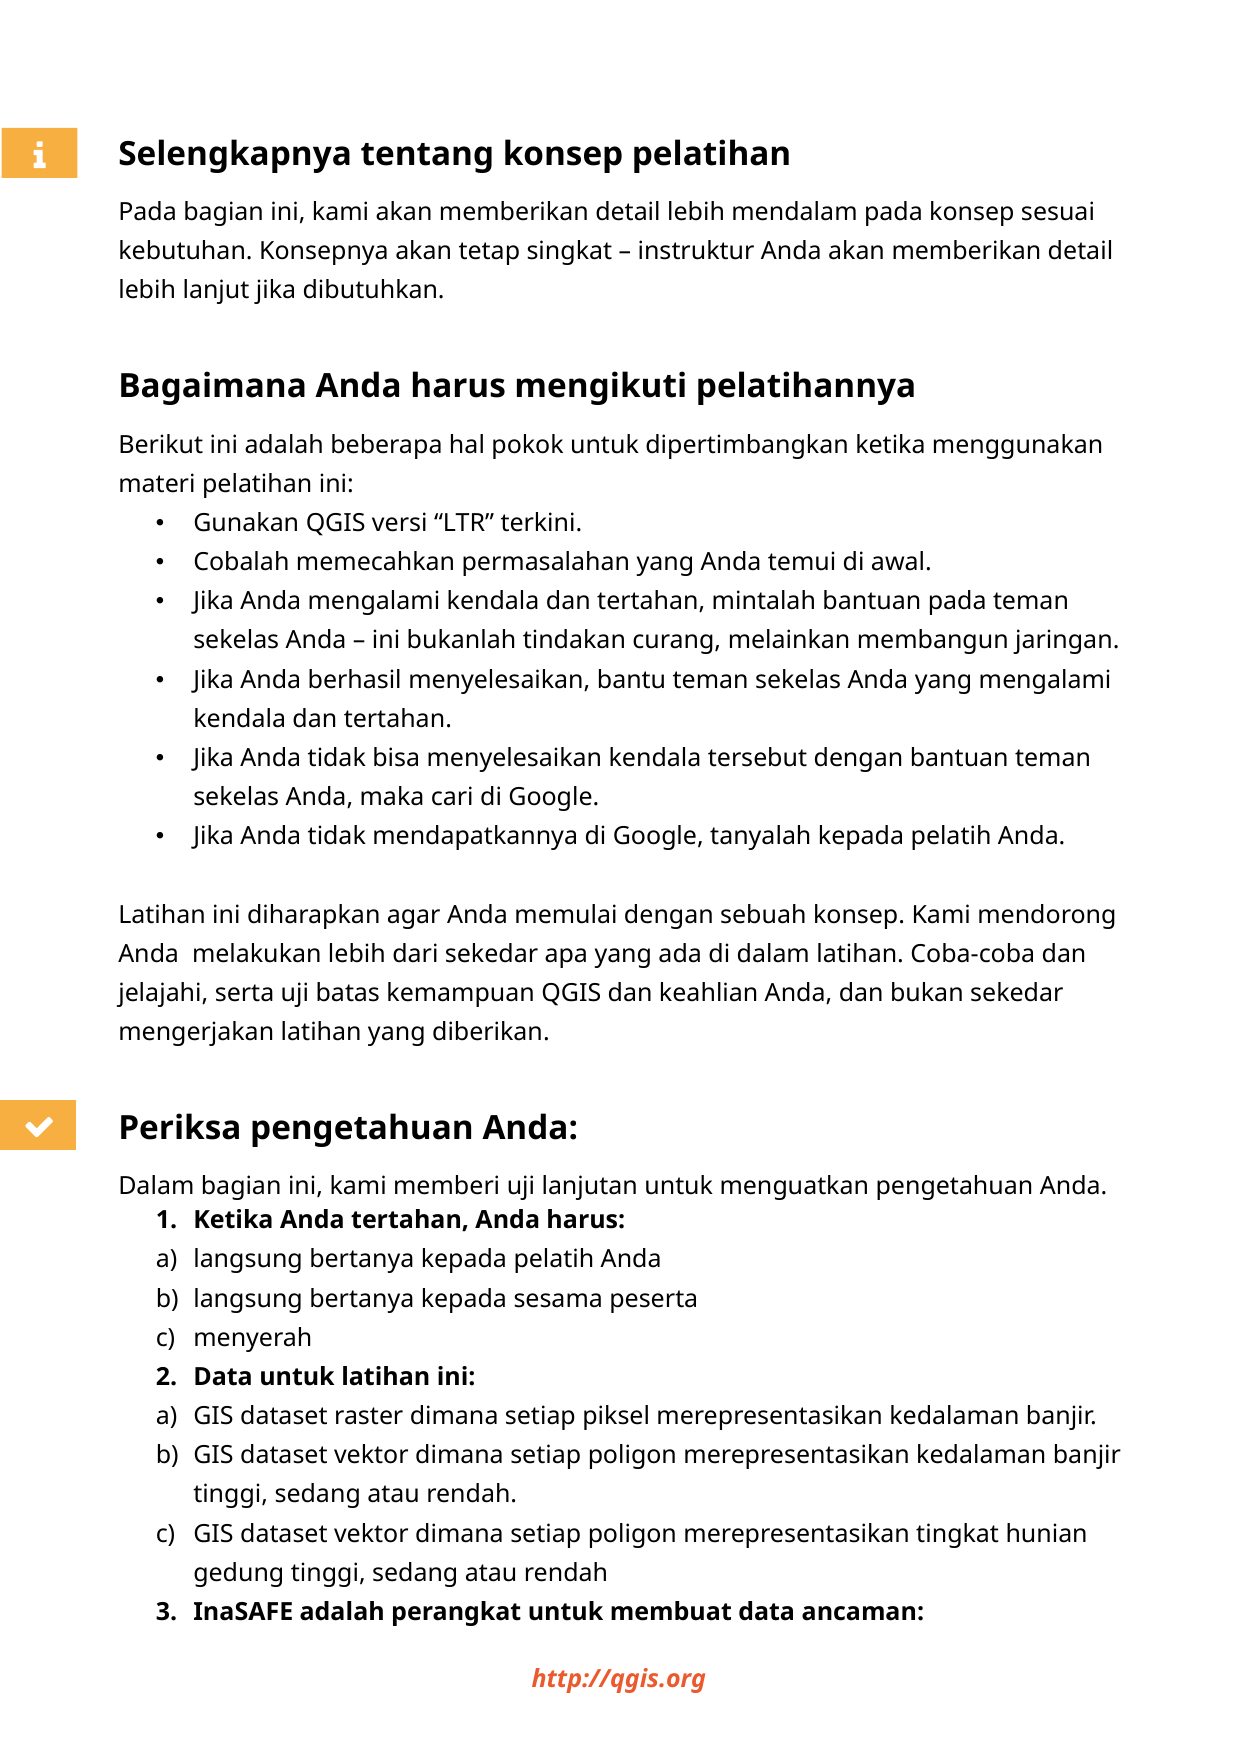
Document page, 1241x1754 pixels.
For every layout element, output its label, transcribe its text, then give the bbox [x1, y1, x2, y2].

list Jika Anda tidak mendapatkannya di Google, tanyalah kepada pelatih Anda. [156, 818, 1122, 852]
text Pada bagian ini, kami akan memberikan detail lebih mendalam pada konsep sesuai kebutuhan. Konsepnya akan tetap singkat – instruktur Anda akan memberikan detail lebih lanjut jika dibutuhkan. [118, 194, 1122, 306]
list Ketika Anda tertahan, Anda harus: [156, 1202, 1122, 1236]
list GIS dataset vektor dimana setiap poligon merepresentasikan kedalaman banjir tinggi, sedang atau rendah. [156, 1437, 1122, 1510]
text Latihan ini diharapkan agar Anda memulai dengan sebuah konsep. Kami mendorong Anda melakukan lebih dari sekedar apa yang ada di dalam latihan. Coba-coba dan jelajahi, serta uji batas kemampuan QGIS dan keahlian Anda, dan bukan sekedar mengerjakan latihan yang diberikan. [118, 896, 1122, 1048]
list Data untuk latihan ini: [156, 1358, 1122, 1393]
list Jika Anda mengalami kendala dan tertahan, mintalah bantuan pada teman sekelas Anda – ini bukanlah tindakan curang, melainkan membangun jaringan. [156, 583, 1122, 656]
list Jika Anda tidak bisa menyelesaikan kendala tersebut dengan bantuan teman sekelas Anda, maka cari di Google. [156, 739, 1122, 813]
list langsung bertanya kepada pelatih Anda [156, 1241, 1122, 1275]
list Jika Anda berhasil menyelesaikan, bantu teman sekelas Anda yang mengalami kendala dan tertahan. [156, 661, 1122, 734]
list langsung bertanya kepada sesama peserta [156, 1280, 1122, 1314]
list menyerah [156, 1319, 1122, 1353]
subtitle Bagaimana Anda harus mengikuti pelatihannya [118, 362, 1122, 408]
subtitle Periksa pengetahuan Anda: [118, 1104, 1122, 1149]
list GIS dataset raster dimana setiap piksel merepresentasikan kedalaman banjir. [156, 1398, 1122, 1432]
list Gunakan QGIS versi “LTR” terkini. [156, 504, 1122, 539]
list InaSAFE adalah perangkat untuk membuat data ancaman: [156, 1593, 1122, 1628]
text Dalam bagian ini, kami memberi uji lanjutan untuk menguatkan pengetahuan Anda. [118, 1168, 1122, 1202]
subtitle Selengkapnya tentang konsep pelatihan [118, 130, 1122, 175]
text Berikut ini adalah beberapa hal pokok untuk dipertimbangkan ketika menggunakan materi pelatihan ini: [118, 426, 1122, 499]
list GIS dataset vektor dimana setiap poligon merepresentasikan tingkat hunian gedung tinggi, sedang atau rendah [156, 1515, 1122, 1588]
list Cobalah memecahkan permasalahan yang Anda temui di awal. [156, 544, 1122, 578]
